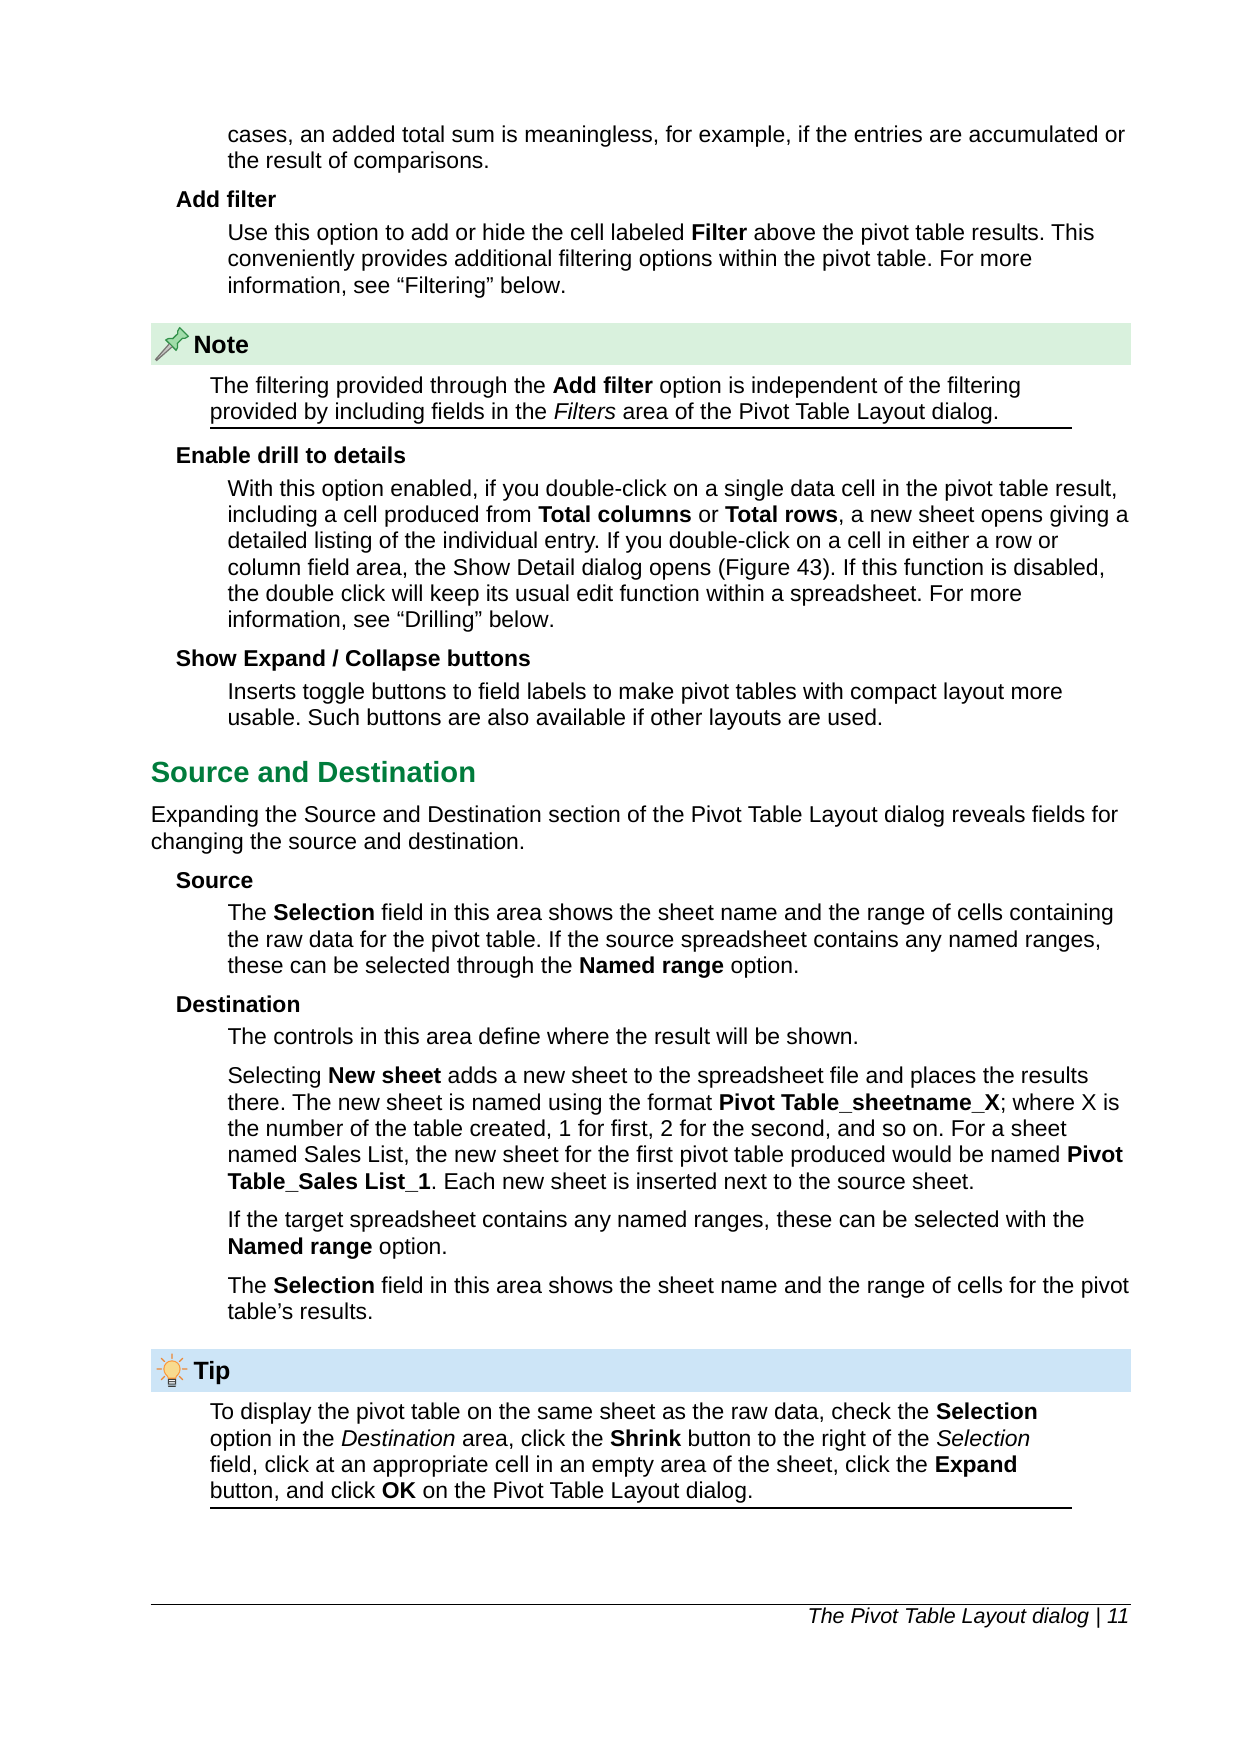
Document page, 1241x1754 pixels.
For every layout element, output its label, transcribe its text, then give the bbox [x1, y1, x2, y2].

text With this option enabled, if you double-click on a single data cell in the pivot table result, including a cell produced from Total columns or Total rows, a new sheet opens giving a detailed listing of the individual entry. If you double-click on a cell in either a row or column field area, the Show Detail dialog opens (Figure 43). If this function is disabled, the double click will keep its usual edit function within a spreadsheet. For more information, see “Drilling” below. [227, 475, 1131, 633]
text The Selection field in this area shows the sheet name and the range of cells containing the raw data for the pivot table. If the source spreadsheet contains any named ranges, these can be selected through the Named range option. [227, 899, 1131, 978]
text Source [176, 867, 1131, 893]
subtitle Source and Destination [151, 755, 1131, 789]
subtitle Tip [151, 1349, 1131, 1392]
list Expanding the Source and Destination section of the Pivot Table Layout dialog reveals fields for changing the source and destination. [151, 801, 1131, 854]
text Enable drill to details [176, 442, 1131, 468]
text Add filter [176, 186, 1131, 213]
subtitle Note [193, 323, 1131, 365]
text To display the pivot table on the same sheet as the raw data, check the Selection option in the Destination area, click the Shrink button to the right of the Selection field, click at an appropriate cell in an empty area of the sheet, click the Expand button, and click OK on the Pivot Table Layout dialog. [209, 1398, 1072, 1509]
text If the target spreadsheet contains any named ranges, these can be selected with the Named range option. [227, 1206, 1131, 1259]
text The Selection field in this area shows the sheet name and the range of cells for the pivot table’s results. [227, 1272, 1131, 1324]
text The filtering provided through the Add filter option is independent of the filtering provided by including fields in the Filters area of the Pivot Table Layout dialog. [209, 372, 1072, 429]
text The controls in this area define where the result will be shown. [227, 1023, 1131, 1050]
text Show Expand / Collapse buttons [176, 645, 1131, 672]
text Destination [176, 991, 1131, 1017]
text Selecting New sheet adds a new sheet to the spreadsheet file and places the results there. The new sheet is named using the format Pivot Table_sheetname_X; where X is the number of the table created, 1 for first, 2 for the second, and so on. For a sheet named Sales List, the new sheet for the first pivot table produced would be named Pivot Table_Sales List_1. Each new sheet is inserted next to the source sheet. [227, 1062, 1131, 1194]
text Inserts toggle buttons to field labels to make pivot tables with compact layout more usable. Such buttons are also available if other layouts are used. [227, 678, 1131, 731]
text cases, an added total sum is meaningless, for example, if the entries are accumulated or the result of comparisons. [227, 121, 1131, 174]
text Use this option to add or hide the cell labeled Filter above the pivot table results. This conveniently provides additional filtering options within the pivot table. For more information, see “Filtering” below. [227, 219, 1131, 298]
